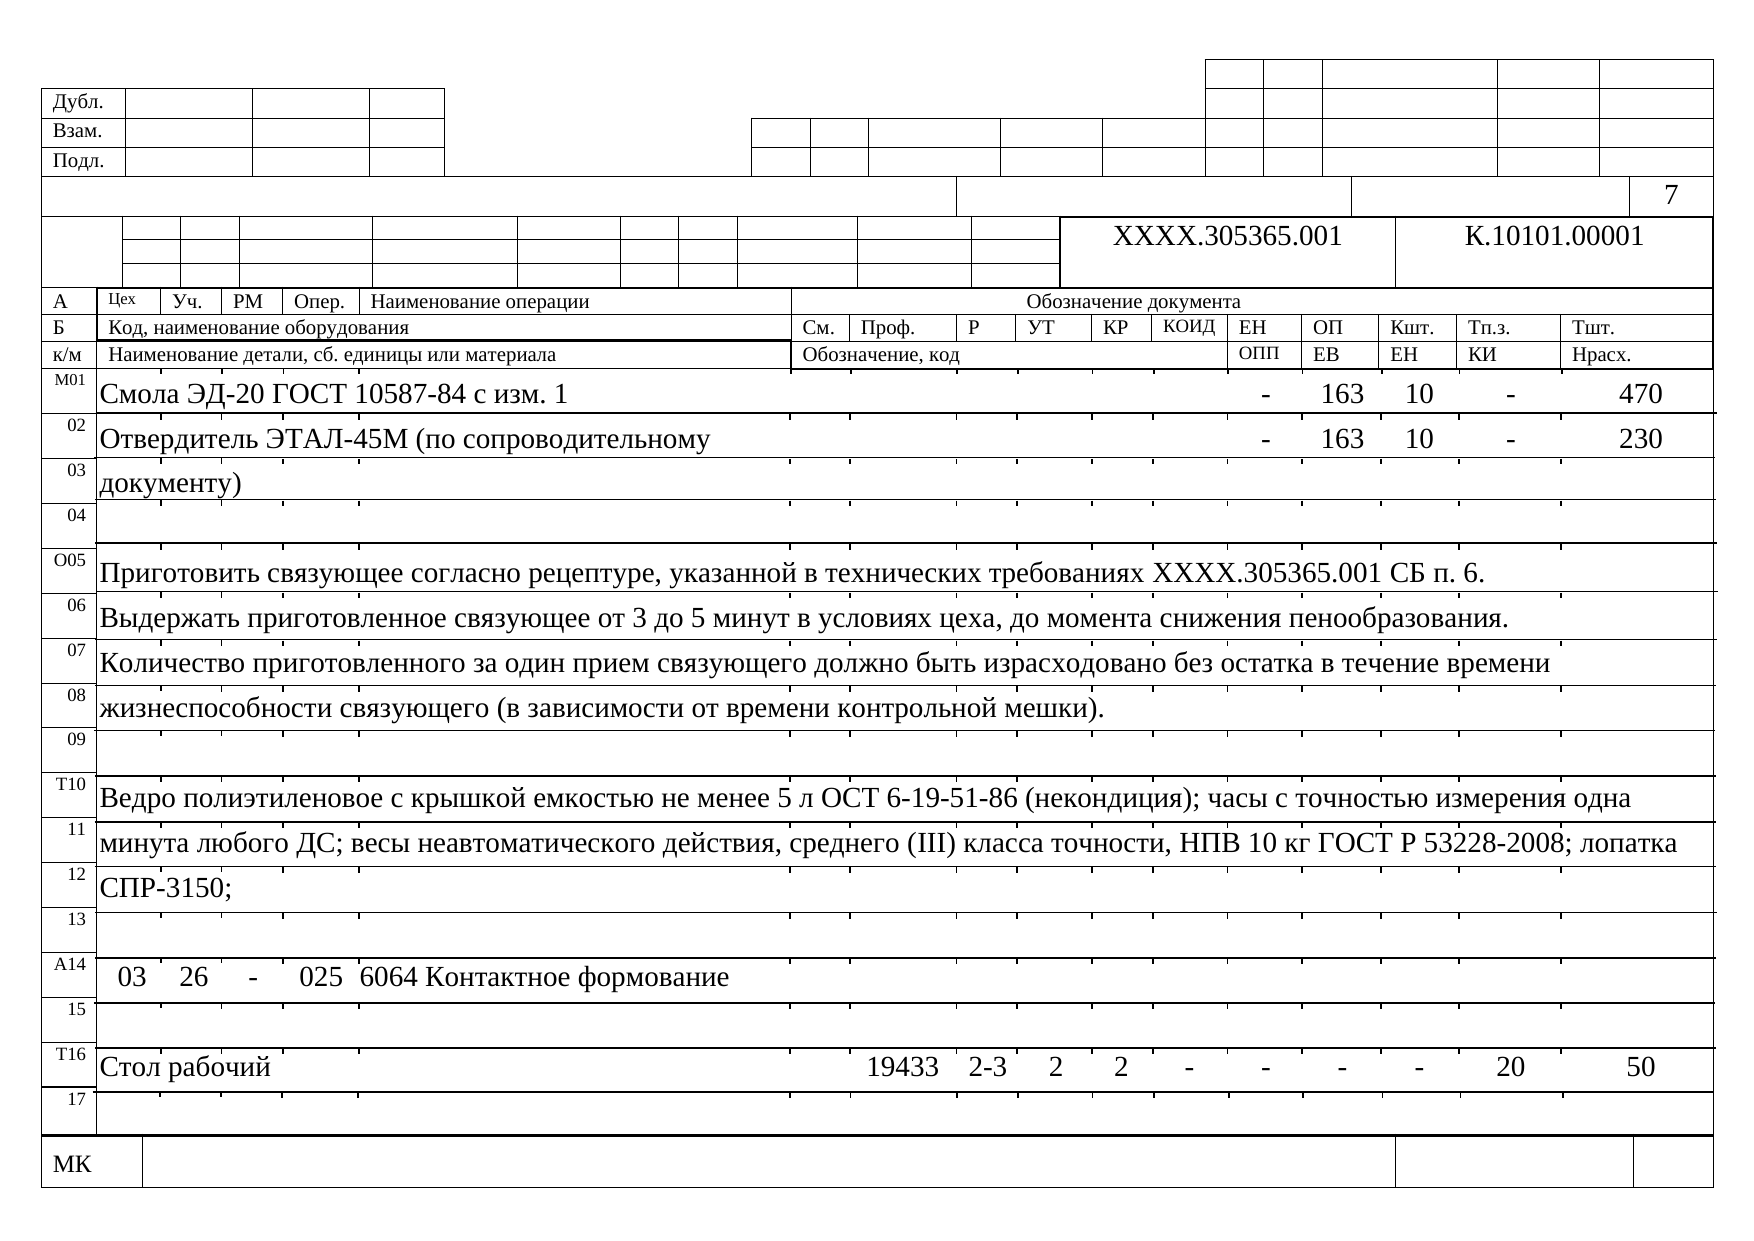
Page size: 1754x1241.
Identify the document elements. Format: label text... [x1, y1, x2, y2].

table_cell [738, 264, 857, 287]
table_cell [1151, 415, 1228, 457]
table_cell [1458, 731, 1564, 774]
table_cell [849, 913, 955, 954]
table_cell [1001, 148, 1102, 176]
table_cell [1103, 119, 1205, 147]
table_cell [851, 500, 955, 505]
table_cell [1264, 89, 1322, 117]
table_cell [1564, 1093, 1713, 1133]
table_cell О05 [42, 549, 96, 593]
table_cell Обозначение документа [792, 289, 1712, 314]
table_cell Отвердитель ЭТАЛ-45М (по сопроводительному [99, 415, 790, 457]
table_cell [1381, 913, 1458, 954]
table_header [1206, 60, 1263, 88]
table_cell [849, 505, 955, 542]
table_cell [1564, 959, 1713, 999]
table_cell [1498, 119, 1599, 147]
table_cell 07 [42, 639, 96, 682]
table_cell [1228, 500, 1302, 505]
table_cell [791, 544, 849, 550]
table_cell [1092, 1004, 1151, 1044]
table_cell [1092, 415, 1151, 457]
table_cell [1020, 505, 1092, 542]
table_header 10 [1381, 370, 1458, 412]
table_cell [223, 544, 282, 550]
table_cell [790, 505, 849, 542]
table_cell [253, 148, 369, 176]
table_cell 06 [42, 594, 96, 637]
table_cell [1458, 505, 1564, 542]
table_header [849, 370, 955, 412]
table_cell 163 [1304, 415, 1381, 457]
table_cell [1600, 89, 1713, 117]
table_cell [518, 240, 620, 263]
table_cell [1020, 544, 1091, 550]
table_cell [284, 500, 359, 505]
table_cell См.. [792, 315, 849, 341]
table_cell [1323, 148, 1497, 176]
table_cell к/м [42, 342, 96, 368]
table_cell [1151, 913, 1228, 954]
table_cell [955, 460, 1020, 499]
table_cell [1151, 959, 1228, 999]
table_cell [223, 1093, 282, 1133]
table_cell [738, 240, 857, 263]
table_cell [1020, 1004, 1092, 1044]
table_cell [164, 1004, 223, 1044]
table_cell Р [957, 315, 1015, 341]
table_cell [811, 148, 868, 176]
table_cell [123, 264, 180, 287]
table_cell [679, 240, 737, 263]
table_cell [1154, 500, 1227, 505]
table_cell [359, 505, 790, 542]
table_cell Дубл. [42, 89, 125, 117]
table_cell [1304, 731, 1381, 774]
table_cell Нрасх. [1561, 342, 1712, 368]
table_cell Тп.з. [1457, 315, 1560, 341]
table_cell [1206, 89, 1263, 117]
table_cell [1458, 913, 1564, 954]
table_cell Тшт. [1561, 315, 1712, 341]
table_cell А [42, 288, 96, 314]
table_cell [955, 959, 1020, 999]
table_cell [621, 217, 678, 239]
table_cell Б [42, 315, 96, 341]
table_cell [373, 217, 517, 239]
table_cell - [1458, 415, 1564, 457]
table_cell [790, 731, 849, 774]
table_cell ОПП [1228, 342, 1301, 368]
table_cell [1228, 959, 1304, 999]
table_cell 11 [42, 818, 96, 862]
table_cell [1020, 415, 1092, 457]
table_cell [359, 1093, 790, 1133]
table_cell 04 [42, 504, 96, 548]
table_cell [123, 240, 180, 263]
table_header [1600, 60, 1713, 88]
table_cell [1228, 731, 1304, 774]
table_cell [126, 148, 252, 176]
table_cell [123, 217, 180, 239]
table_cell [1564, 460, 1713, 499]
table_cell [621, 240, 678, 263]
table_cell [1381, 731, 1458, 774]
table_header 163 [1304, 370, 1381, 412]
table_cell КР [1092, 315, 1151, 341]
table_cell [849, 731, 955, 774]
table_cell Код, наименование оборудования [98, 315, 791, 339]
table_cell 20 [1458, 1049, 1564, 1088]
table_header - [1228, 370, 1304, 412]
table_cell документу) [99, 460, 790, 499]
table_cell [1228, 544, 1301, 550]
table_cell [370, 89, 444, 117]
table_cell [164, 913, 223, 954]
table_header [1020, 370, 1092, 412]
table_cell [1154, 544, 1227, 550]
table_cell [99, 1004, 164, 1044]
table_cell [1304, 544, 1380, 550]
table_cell [143, 1137, 1395, 1187]
table_cell Стол рабочий [99, 1049, 790, 1088]
table_cell [679, 217, 737, 239]
table_cell [1304, 1093, 1381, 1133]
table_cell [790, 913, 849, 954]
table_cell Наименование детали, сб. единицы или материала [97, 342, 790, 368]
table_cell [164, 1093, 223, 1133]
table_cell [1093, 544, 1151, 550]
table_cell [1458, 1093, 1564, 1133]
table_cell [1498, 89, 1599, 117]
table_cell - [223, 959, 282, 999]
table_cell [240, 240, 372, 263]
table_cell [223, 505, 282, 542]
table_cell [181, 264, 239, 287]
table_cell Ведро полиэтиленовое с крышкой емкостью не менее 5 л ОСТ 6-19-51-86 (некондиция); часы с точностью измерения одна [99, 777, 1713, 819]
table_header - [1458, 370, 1564, 412]
table_cell [1151, 460, 1228, 499]
table_cell [1228, 913, 1304, 954]
table_cell [223, 1004, 282, 1044]
table_cell Обозначение, код [792, 342, 1227, 368]
table_cell [1382, 500, 1458, 505]
table_cell [99, 544, 160, 550]
table_cell [1092, 1093, 1151, 1133]
table_cell [1600, 119, 1713, 147]
table_cell [99, 1093, 164, 1133]
table_cell [752, 148, 810, 176]
table_cell [162, 500, 221, 505]
table_cell [1458, 959, 1564, 999]
table_cell А14 [42, 953, 96, 997]
table_cell [1600, 148, 1713, 176]
table_cell [222, 500, 283, 505]
table_cell [1001, 119, 1102, 147]
table_cell [849, 415, 955, 457]
table_cell [1382, 544, 1458, 550]
table_cell [1304, 505, 1381, 542]
table_cell [752, 119, 810, 147]
table_cell 03 [99, 959, 164, 999]
table_cell [360, 544, 789, 550]
table_cell [359, 913, 790, 954]
table_cell [955, 1093, 1020, 1133]
table_cell [1304, 913, 1381, 954]
table_cell [1020, 913, 1092, 954]
table_cell [692, 88, 1205, 117]
table_cell 50 [1564, 1049, 1713, 1088]
table_cell [1092, 731, 1151, 774]
table_cell [1304, 460, 1381, 499]
table_cell Цех [98, 289, 160, 314]
table_cell [283, 913, 359, 954]
table_cell [1564, 913, 1713, 954]
table_cell [849, 959, 955, 999]
table_header [1323, 60, 1497, 88]
table_cell РМ [222, 289, 282, 314]
table_cell Кшт. [1379, 315, 1456, 341]
table_cell [181, 240, 239, 263]
table_cell [370, 119, 444, 147]
table_cell [99, 500, 160, 505]
table_cell [445, 118, 751, 176]
table_cell [972, 240, 1059, 263]
table_cell [240, 217, 372, 239]
table_cell ЕВ [1302, 342, 1378, 368]
table_cell [790, 1049, 849, 1088]
table_cell [1206, 119, 1263, 147]
table_header [41, 59, 1205, 88]
table_cell Выдержать приготовленное связующее от 3 до 5 минут в условиях цеха, до момента снижения пенообразования. [99, 595, 1713, 639]
table_cell [869, 119, 1000, 147]
table_cell [790, 415, 849, 457]
table_cell [1564, 1004, 1713, 1044]
table_cell [957, 177, 1351, 216]
table_cell 15 [42, 998, 96, 1042]
table_cell [99, 731, 164, 774]
table_cell [869, 148, 1000, 176]
table_header [955, 370, 1020, 412]
table_cell жизнеспособности связующего (в зависимости от времени контрольной мешки). [99, 686, 1713, 729]
table_cell Опер. [283, 289, 359, 314]
table_cell [955, 1004, 1020, 1044]
table_cell Уч. [161, 289, 221, 314]
table_cell [1564, 544, 1713, 550]
table_cell [790, 1093, 849, 1133]
table_cell 09 [42, 728, 96, 772]
table_cell К.10101.00001 [1396, 218, 1712, 287]
table_cell МК [42, 1137, 142, 1187]
table_cell 19433 [849, 1049, 955, 1088]
table_cell [1381, 505, 1458, 542]
table_cell [253, 89, 369, 117]
table_cell 7 [1630, 177, 1713, 216]
table_cell [42, 177, 956, 216]
table_cell [1381, 1093, 1458, 1133]
table_cell ЕН [1228, 315, 1301, 341]
table_cell [955, 505, 1020, 542]
table_cell [359, 1004, 790, 1044]
table_cell [1151, 505, 1228, 542]
table_cell [972, 264, 1059, 287]
table_header [1151, 370, 1228, 412]
table_cell 02 [42, 414, 96, 458]
table_cell [1460, 500, 1561, 505]
table_cell [1020, 1093, 1092, 1133]
table_cell [1151, 1004, 1228, 1044]
table_cell минута любого ДС; весы неавтоматического действия, среднего (III) класса точности, НПВ 10 кг ГОСТ Р 53228-2008; лопатка [99, 823, 1713, 864]
table_cell [283, 731, 359, 774]
table_cell [679, 264, 737, 287]
table_cell [1103, 148, 1205, 176]
table_header [790, 370, 849, 412]
table_cell Т16 [42, 1043, 96, 1086]
table_cell [284, 544, 358, 550]
table_cell [42, 217, 122, 287]
table_cell [1020, 460, 1092, 499]
table_cell [1092, 505, 1151, 542]
table_header Смола ЭД-20 ГОСТ 10587-84 с изм. 1 [99, 370, 790, 412]
table_cell [957, 500, 1017, 505]
table_cell [972, 217, 1059, 239]
table_cell [1564, 505, 1713, 542]
table_header [1498, 60, 1599, 88]
table_cell [370, 148, 444, 176]
table_cell [790, 959, 849, 999]
table_cell [283, 505, 359, 542]
table_cell [1352, 177, 1629, 216]
table_cell [360, 500, 790, 505]
table_cell - [1151, 1049, 1228, 1088]
table_cell [164, 544, 221, 550]
table_cell [1020, 959, 1092, 999]
table_cell Приготовить связующее согласно рецептуре, указанной в технических требованиях XXXX.305365.001 СБ п. 6. [99, 550, 1713, 591]
table_cell - [1228, 415, 1304, 457]
table_cell Взам. [42, 119, 125, 147]
table_cell ЕН [1379, 342, 1456, 368]
table_header 470 [1564, 370, 1713, 412]
table_cell [1634, 1137, 1713, 1187]
table_cell [1381, 959, 1458, 999]
table_cell Подл. [42, 148, 125, 176]
table_cell [223, 913, 282, 954]
table_cell [1498, 148, 1599, 176]
table_cell [359, 731, 790, 774]
table_cell Наименование операции [360, 289, 791, 314]
table_cell КИ [1457, 342, 1560, 368]
table_cell [1093, 500, 1151, 505]
table_cell [955, 415, 1020, 457]
table_cell [1151, 731, 1228, 774]
table_cell [240, 264, 372, 287]
table_cell [1304, 1004, 1381, 1044]
table_cell [851, 544, 955, 550]
table_cell 2 [1020, 1049, 1092, 1088]
table_cell - [1381, 1049, 1458, 1088]
table_cell [126, 89, 252, 117]
table_cell [858, 240, 971, 263]
table_cell 12 [42, 863, 96, 907]
table_cell 26 [164, 959, 223, 999]
table_cell [1304, 959, 1381, 999]
table_cell [738, 217, 857, 239]
table_cell Т10 [42, 773, 96, 817]
table_cell [858, 217, 971, 239]
table_cell КОИД [1152, 315, 1227, 341]
table_cell [1264, 148, 1322, 176]
table_cell [373, 264, 517, 287]
table_cell [99, 505, 164, 542]
table_cell [1092, 913, 1151, 954]
table_cell [1228, 505, 1304, 542]
table_cell [373, 240, 517, 263]
table_cell [1323, 119, 1497, 147]
table_cell - [1228, 1049, 1304, 1088]
table_cell Количество приготовленного за один прием связующего должно быть израсходовано без остатка в течение времени [99, 640, 1713, 684]
table_cell XXXX.305365.001 [1061, 218, 1395, 287]
table_cell [1458, 1004, 1564, 1044]
table_cell 08 [42, 684, 96, 727]
table_cell [1228, 1093, 1304, 1133]
table_cell 03 [42, 459, 96, 503]
table_cell [164, 505, 223, 542]
table_cell СПР-3150; [99, 867, 1713, 909]
table_header [1264, 60, 1322, 88]
table_cell [1323, 89, 1497, 117]
table_cell [1381, 1004, 1458, 1044]
table_cell 2-3 [955, 1049, 1020, 1088]
table_cell [223, 731, 282, 774]
table_cell [1304, 500, 1381, 505]
table_cell [1264, 119, 1322, 147]
table_cell [955, 913, 1020, 954]
table_cell УТ [1016, 315, 1091, 341]
table_cell [99, 913, 164, 954]
table_cell [518, 264, 620, 287]
table_cell [791, 500, 849, 505]
table_cell [1460, 544, 1560, 550]
table_cell [1092, 959, 1151, 999]
table_cell [283, 1004, 359, 1044]
table_cell [1020, 731, 1092, 774]
table_cell [1206, 148, 1263, 176]
table_cell [1228, 460, 1304, 499]
table_cell 2 [1092, 1049, 1151, 1088]
table_cell [253, 119, 369, 147]
table_cell [957, 544, 1016, 550]
table_cell [1020, 500, 1092, 505]
table_header [1092, 370, 1151, 412]
table_cell [518, 217, 620, 239]
table_cell [811, 119, 868, 147]
table_cell [1151, 1093, 1228, 1133]
table_cell [849, 460, 955, 499]
table_cell [1092, 460, 1151, 499]
table_cell М01 [42, 369, 96, 413]
table_cell [1458, 460, 1564, 499]
table_cell 13 [42, 908, 96, 952]
table_cell [790, 1004, 849, 1044]
table_cell ОП [1302, 315, 1378, 341]
table_cell [621, 264, 678, 287]
table_cell [849, 1004, 955, 1044]
table_cell [858, 264, 971, 287]
table_cell [283, 1093, 359, 1133]
table_cell [1564, 500, 1713, 505]
table_cell [164, 731, 223, 774]
table_cell [849, 1093, 955, 1133]
table_cell [1396, 1137, 1633, 1187]
table_cell 230 [1564, 415, 1713, 457]
table_cell 10 [1381, 415, 1458, 457]
table_cell [1228, 1004, 1304, 1044]
table_cell [126, 119, 252, 147]
table_cell [1381, 460, 1458, 499]
table_cell [445, 88, 692, 117]
table_cell 17 [42, 1088, 96, 1133]
table_cell [955, 731, 1020, 774]
table_cell - [1304, 1049, 1381, 1088]
table_cell 025 [283, 959, 359, 999]
table_cell [1564, 731, 1713, 774]
table_cell [790, 460, 849, 499]
table_cell Проф. [850, 315, 956, 341]
table_cell 6064 Контактное формование [359, 959, 790, 999]
table_cell [181, 217, 239, 239]
